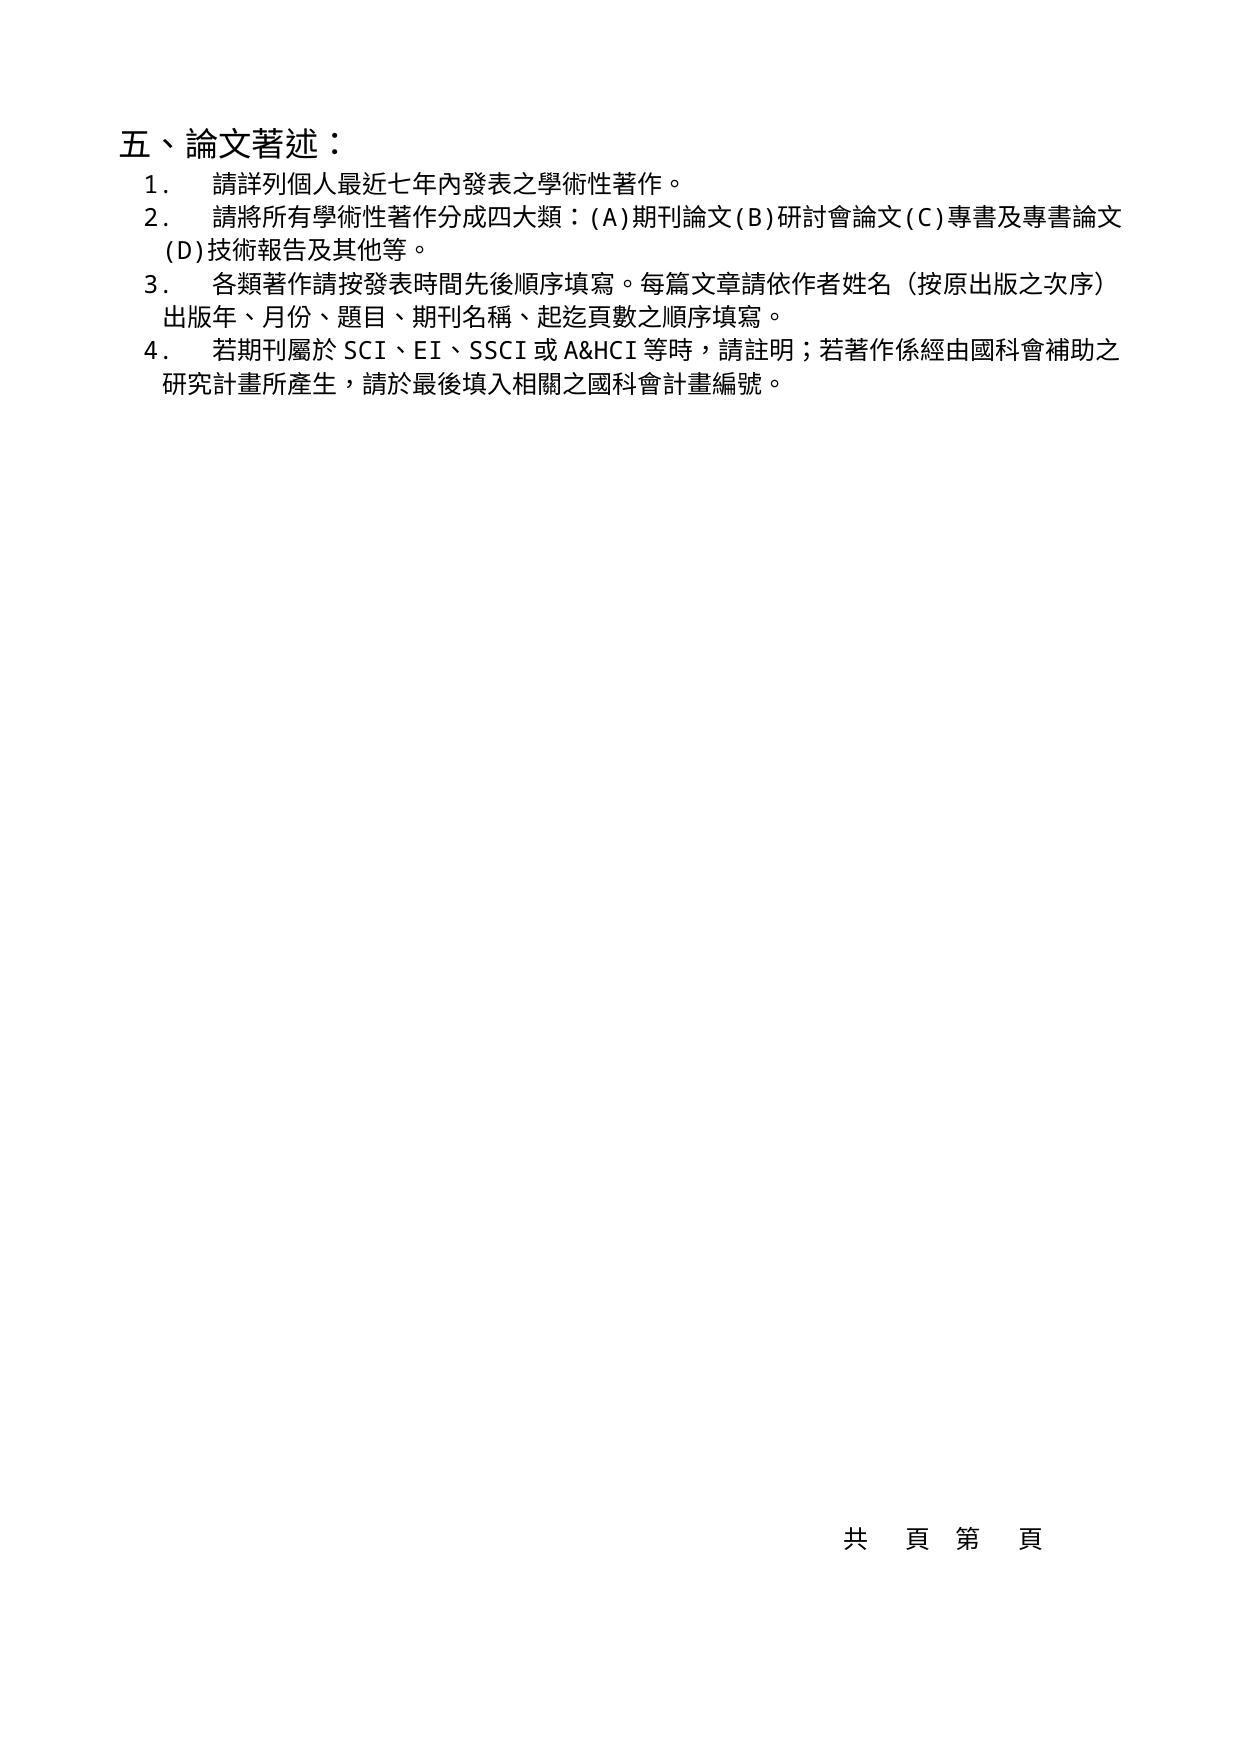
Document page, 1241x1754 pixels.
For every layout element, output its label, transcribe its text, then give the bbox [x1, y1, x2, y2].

list 各類著作請按發表時間先後順序填寫。每篇文章請依作者姓名（按原出版之次序）、出版年、月份、題目、期刊名稱、起迄頁數之順序填寫。 [143, 266, 1122, 333]
list 若期刊屬於SCI、EI、SSCI或A&HCI等時，請註明；若著作係經由國科會補助之研究計畫所產生，請於最後填入相關之國科會計畫編號。 [143, 333, 1122, 400]
text 五、論文著述： [118, 118, 1122, 166]
list 請將所有學術性著作分成四大類：(A)期刊論文(B)研討會論文(C)專書及專書論文(D)技術報告及其他等。 [143, 200, 1122, 266]
text 共 頁 第 頁 [118, 1518, 1122, 1556]
list 請詳列個人最近七年內發表之學術性著作。 [143, 166, 1122, 200]
